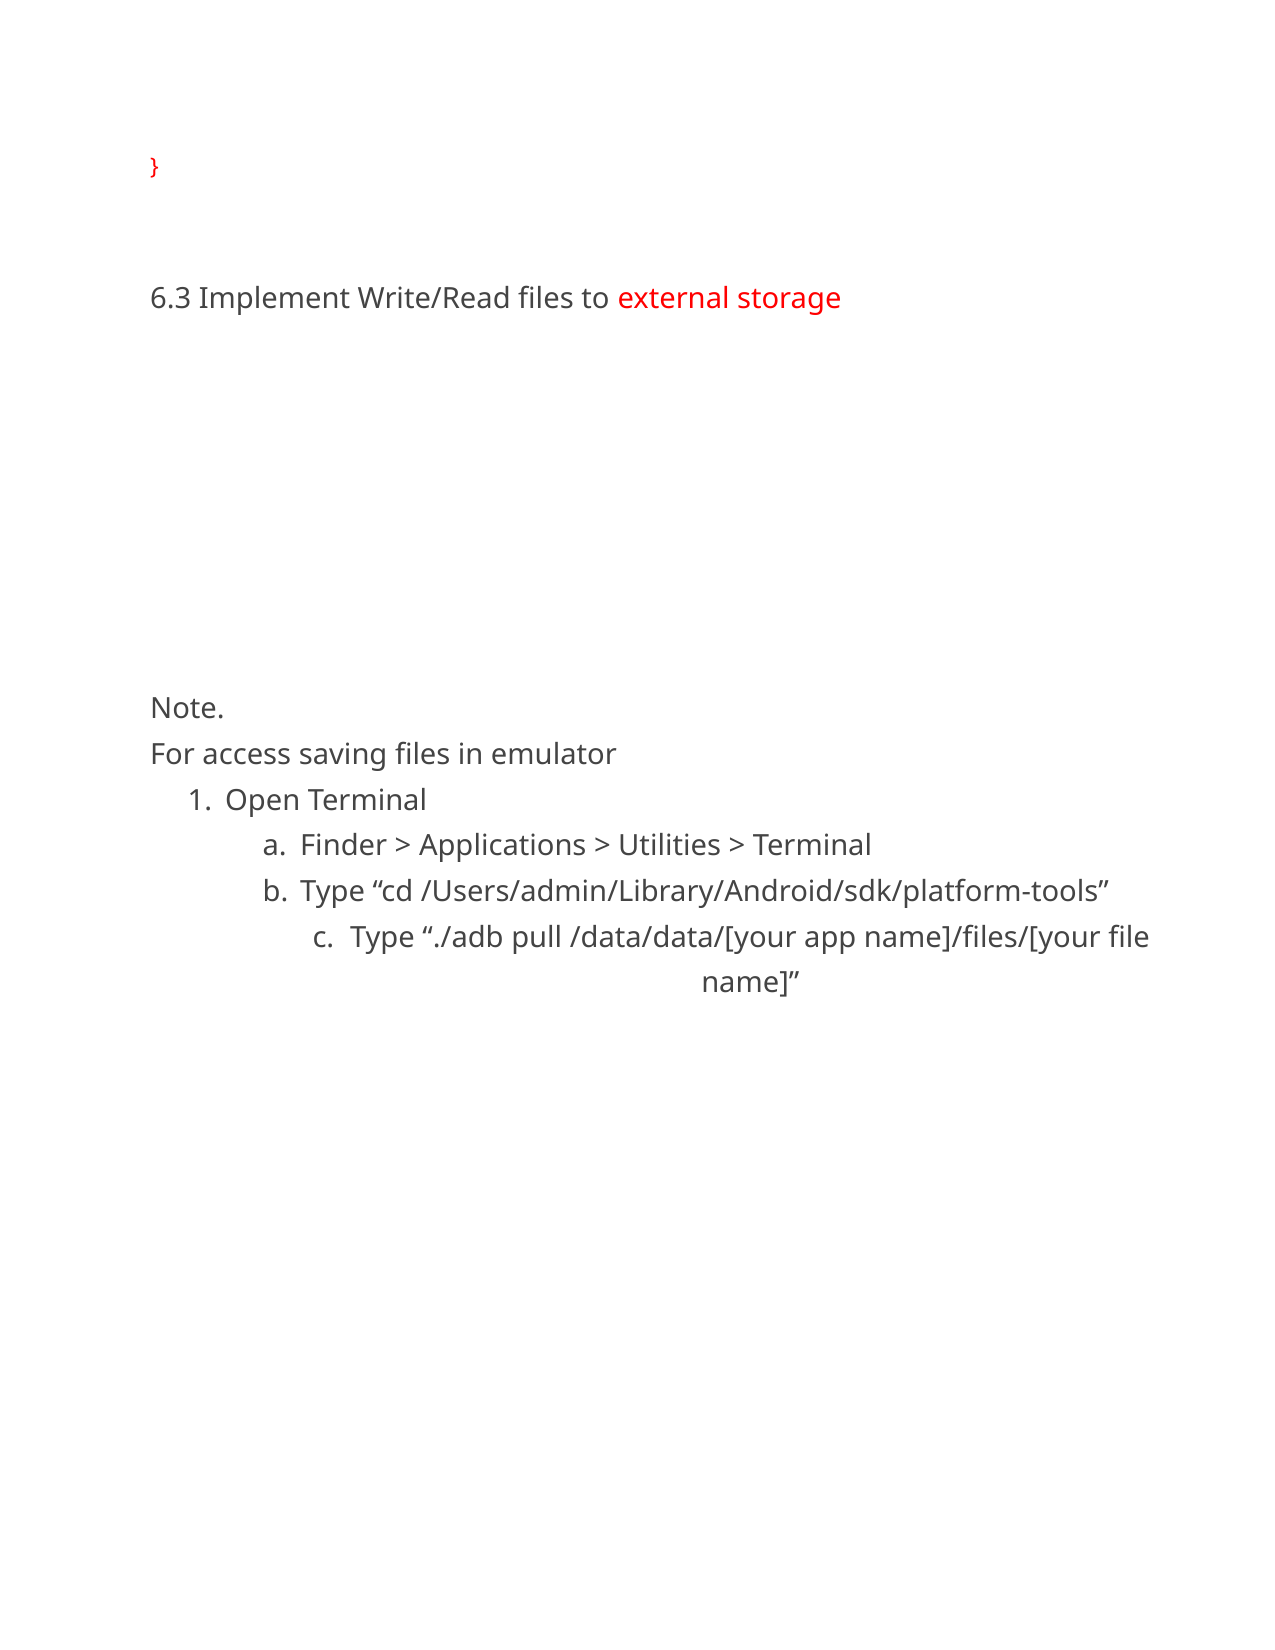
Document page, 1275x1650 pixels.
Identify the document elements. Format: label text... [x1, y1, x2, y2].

text Note. [150, 688, 1200, 727]
text } [150, 150, 1200, 181]
list Open Terminal [187, 779, 1200, 819]
text 6.3 Implement Write/Read files to external storage [150, 277, 1200, 317]
list Type “./adb pull /data/data/[your app name]/files/[your file name]” [262, 916, 1200, 1001]
list Finder > Applications > Utilities > Terminal [262, 825, 1200, 864]
list Type “cd /Users/admin/Library/Android/sdk/platform-tools” [262, 870, 1200, 910]
text For access saving files in emulator [150, 733, 1200, 773]
